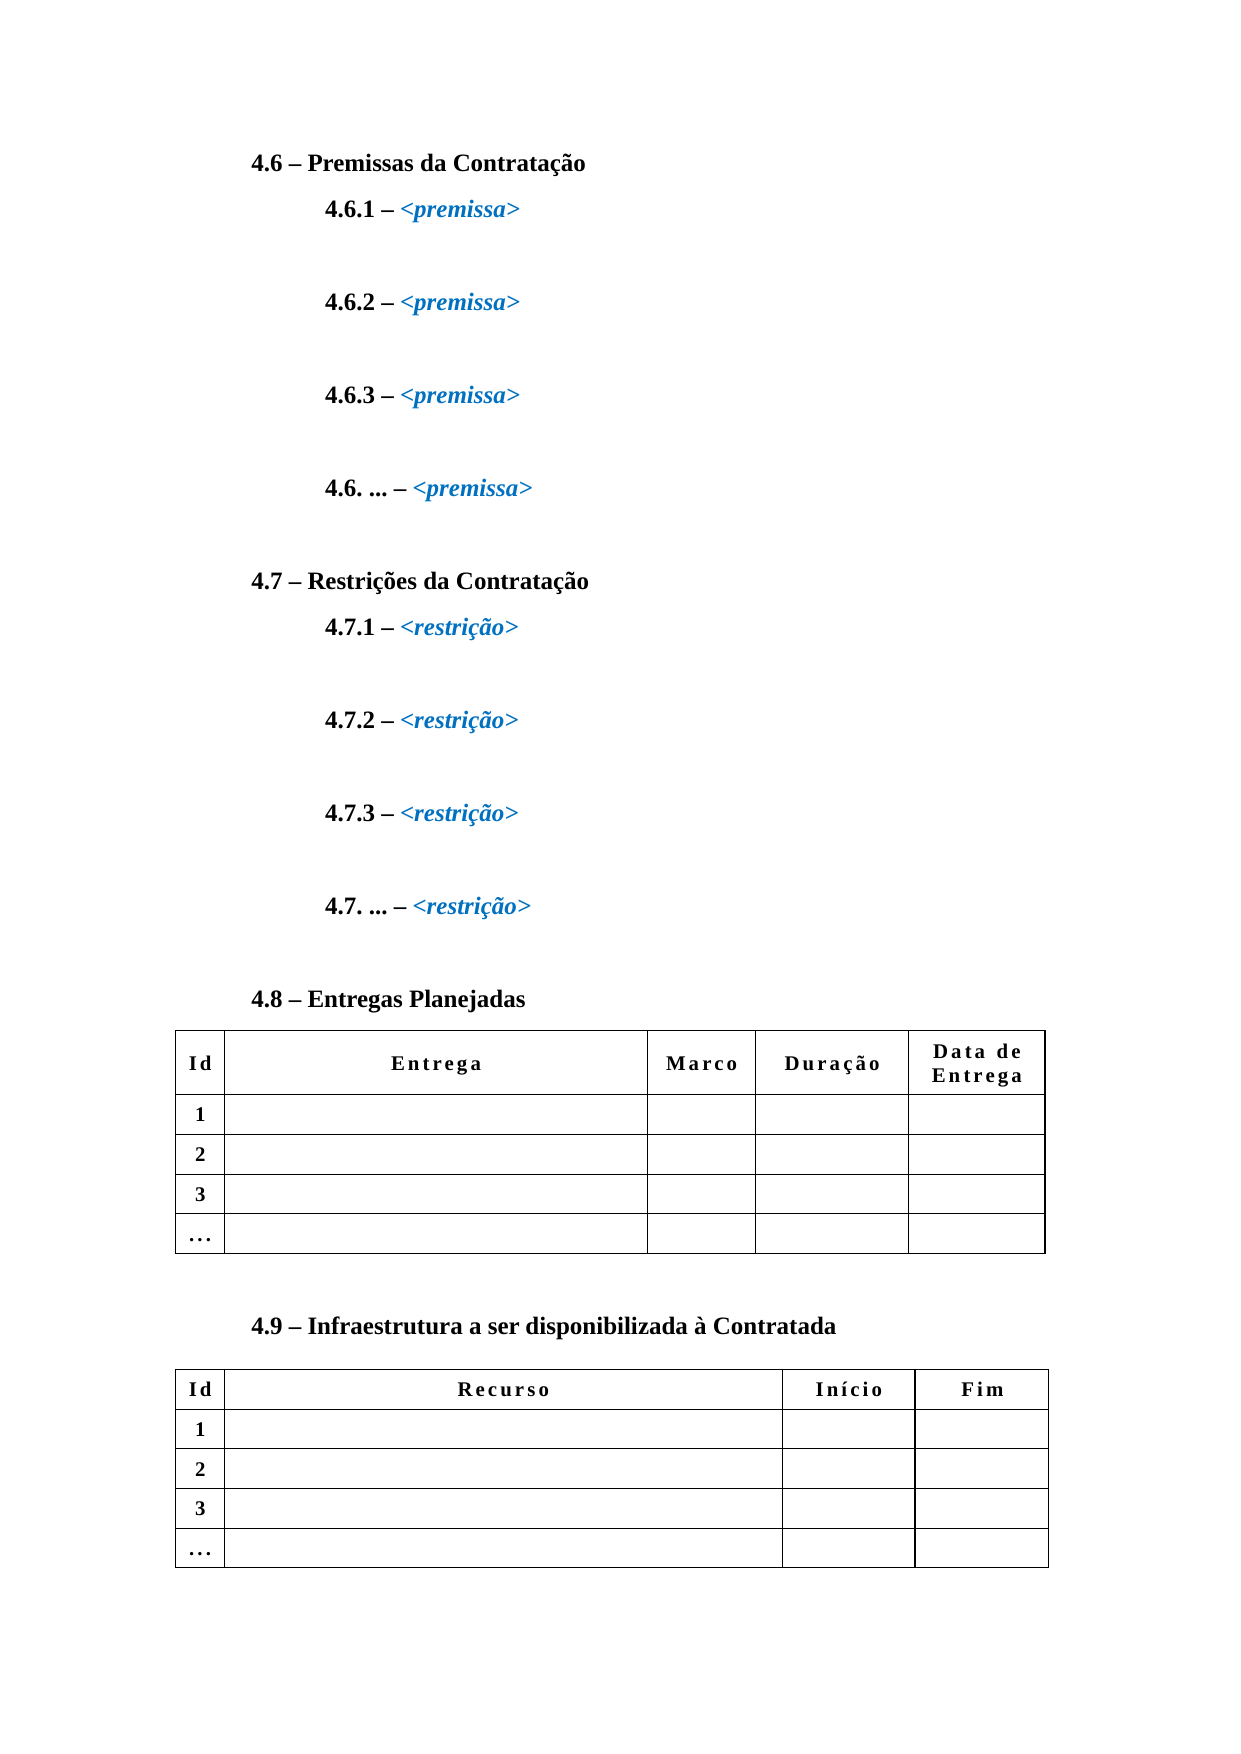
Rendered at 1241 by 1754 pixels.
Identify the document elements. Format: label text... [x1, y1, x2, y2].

table_header Id [176, 1031, 224, 1094]
table_cell [909, 1214, 1044, 1253]
table_cell [648, 1095, 755, 1134]
table_cell 1 [176, 1095, 224, 1134]
table_cell [225, 1529, 782, 1567]
table_header Marco [648, 1031, 755, 1094]
table_cell [225, 1449, 782, 1488]
text 4.8 – Entregas Planejadas [177, 984, 1063, 1013]
table_cell [783, 1489, 914, 1528]
table_cell [225, 1135, 647, 1173]
table_cell [225, 1095, 647, 1134]
table_cell [916, 1529, 1048, 1567]
table_cell [783, 1410, 914, 1448]
table_cell [783, 1529, 914, 1567]
table_cell [225, 1214, 647, 1253]
text 4.7.3 – <restrição> [177, 798, 1063, 827]
text 4.6.2 – <premissa> [177, 287, 1063, 316]
table_cell [916, 1410, 1048, 1448]
table_cell [648, 1135, 755, 1173]
table_cell [783, 1449, 914, 1488]
table_cell [756, 1095, 908, 1134]
table_header Início [783, 1370, 914, 1408]
table_cell [756, 1214, 908, 1253]
table_cell [916, 1489, 1048, 1528]
text 4.7. ... – <restrição> [177, 891, 1063, 920]
table_cell [648, 1175, 755, 1213]
table_header Fim [916, 1370, 1048, 1408]
table_header Data de Entrega [909, 1031, 1044, 1094]
table_cell [909, 1175, 1044, 1213]
table_cell [909, 1095, 1044, 1134]
table_cell ... [176, 1214, 224, 1253]
table_cell [756, 1135, 908, 1173]
text 4.6 – Premissas da Contratação [177, 148, 1063, 176]
table_cell [648, 1214, 755, 1253]
table_cell [225, 1489, 782, 1528]
text 4.6.3 – <premissa> [177, 380, 1063, 409]
table_header Duração [756, 1031, 908, 1094]
text 4.6.1 – <premissa> [177, 194, 1063, 223]
table_cell [916, 1449, 1048, 1488]
table_cell [225, 1175, 647, 1213]
text 4.7.2 – <restrição> [177, 705, 1063, 734]
table_cell 2 [176, 1449, 224, 1488]
text 4.6. ... – <premissa> [177, 473, 1063, 502]
table_cell ... [176, 1529, 224, 1567]
table_cell [756, 1175, 908, 1213]
table_cell 1 [176, 1410, 224, 1448]
text 4.7.1 – <restrição> [177, 612, 1063, 641]
table_cell 3 [176, 1175, 224, 1213]
table_header Recurso [225, 1370, 782, 1408]
table_cell [909, 1135, 1044, 1173]
text 4.7 – Restrições da Contratação [177, 566, 1063, 594]
text 4.9 – Infraestrutura a ser disponibilizada à Contratada [177, 1311, 1063, 1340]
table_header Entrega [225, 1031, 647, 1094]
table_cell 2 [176, 1135, 224, 1173]
table_cell [225, 1410, 782, 1448]
table_header Id [176, 1370, 224, 1408]
table_cell 3 [176, 1489, 224, 1528]
